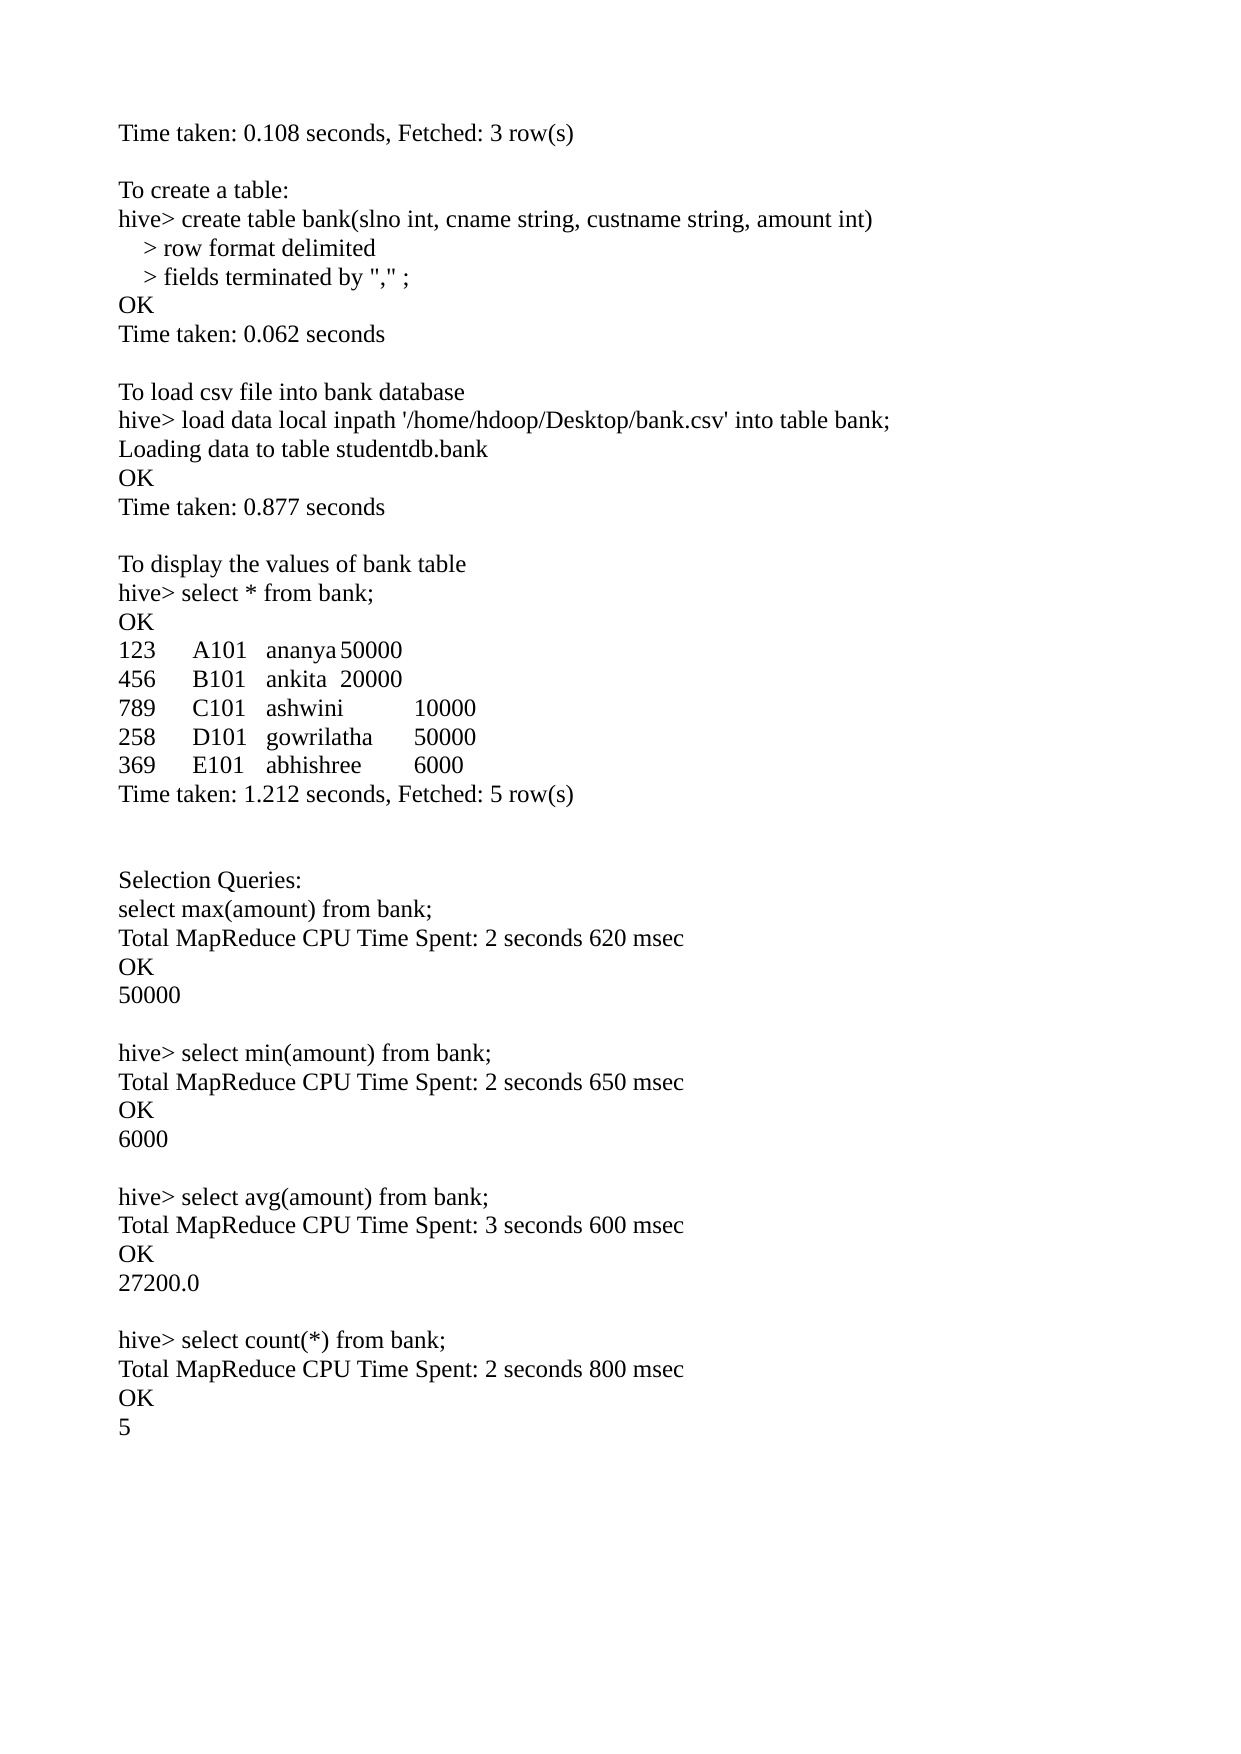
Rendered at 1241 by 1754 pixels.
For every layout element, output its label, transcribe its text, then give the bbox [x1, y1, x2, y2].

text OK [118, 1239, 1122, 1268]
text select max(amount) from bank; [118, 894, 1122, 923]
text Time taken: 1.212 seconds, Fetched: 5 row(s) [118, 779, 1122, 808]
text 456 B101 ankita 20000 [118, 664, 1122, 693]
text hive> create table bank(slno int, cname string, custname string, amount int) [118, 204, 1122, 233]
text Total MapReduce CPU Time Spent: 2 seconds 650 msec [118, 1067, 1122, 1096]
text 123 A101 ananya 50000 [118, 636, 1122, 664]
text 50000 [118, 981, 1122, 1009]
text To display the values of bank table [118, 549, 1122, 578]
text To create a table: [118, 176, 1122, 204]
text Total MapReduce CPU Time Spent: 3 seconds 600 msec [118, 1211, 1122, 1239]
text OK [118, 291, 1122, 319]
text Time taken: 0.108 seconds, Fetched: 3 row(s) [118, 118, 1122, 147]
text 6000 [118, 1124, 1122, 1153]
text hive> select * from bank; [118, 578, 1122, 607]
text OK [118, 1096, 1122, 1124]
text Selection Queries: [118, 866, 1122, 894]
text OK [118, 463, 1122, 492]
text Total MapReduce CPU Time Spent: 2 seconds 620 msec [118, 923, 1122, 952]
text hive> select count(*) from bank; [118, 1326, 1122, 1354]
text 258 D101 gowrilatha 50000 [118, 722, 1122, 751]
text 5 [118, 1412, 1122, 1441]
text Time taken: 0.877 seconds [118, 492, 1122, 521]
text Loading data to table studentdb.bank [118, 434, 1122, 463]
text hive> select min(amount) from bank; [118, 1038, 1122, 1067]
text 789 C101 ashwini 10000 [118, 693, 1122, 722]
text 27200.0 [118, 1268, 1122, 1297]
text > fields terminated by "," ; [118, 262, 1122, 291]
text OK [118, 952, 1122, 981]
text Time taken: 0.062 seconds [118, 319, 1122, 348]
text OK [118, 607, 1122, 636]
text 369 E101 abhishree 6000 [118, 751, 1122, 779]
text OK [118, 1383, 1122, 1412]
text hive> select avg(amount) from bank; [118, 1182, 1122, 1211]
text hive> load data local inpath '/home/hdoop/Desktop/bank.csv' into table bank; [118, 406, 1122, 434]
text To load csv file into bank database [118, 377, 1122, 406]
text > row format delimited [118, 233, 1122, 262]
text Total MapReduce CPU Time Spent: 2 seconds 800 msec [118, 1354, 1122, 1383]
